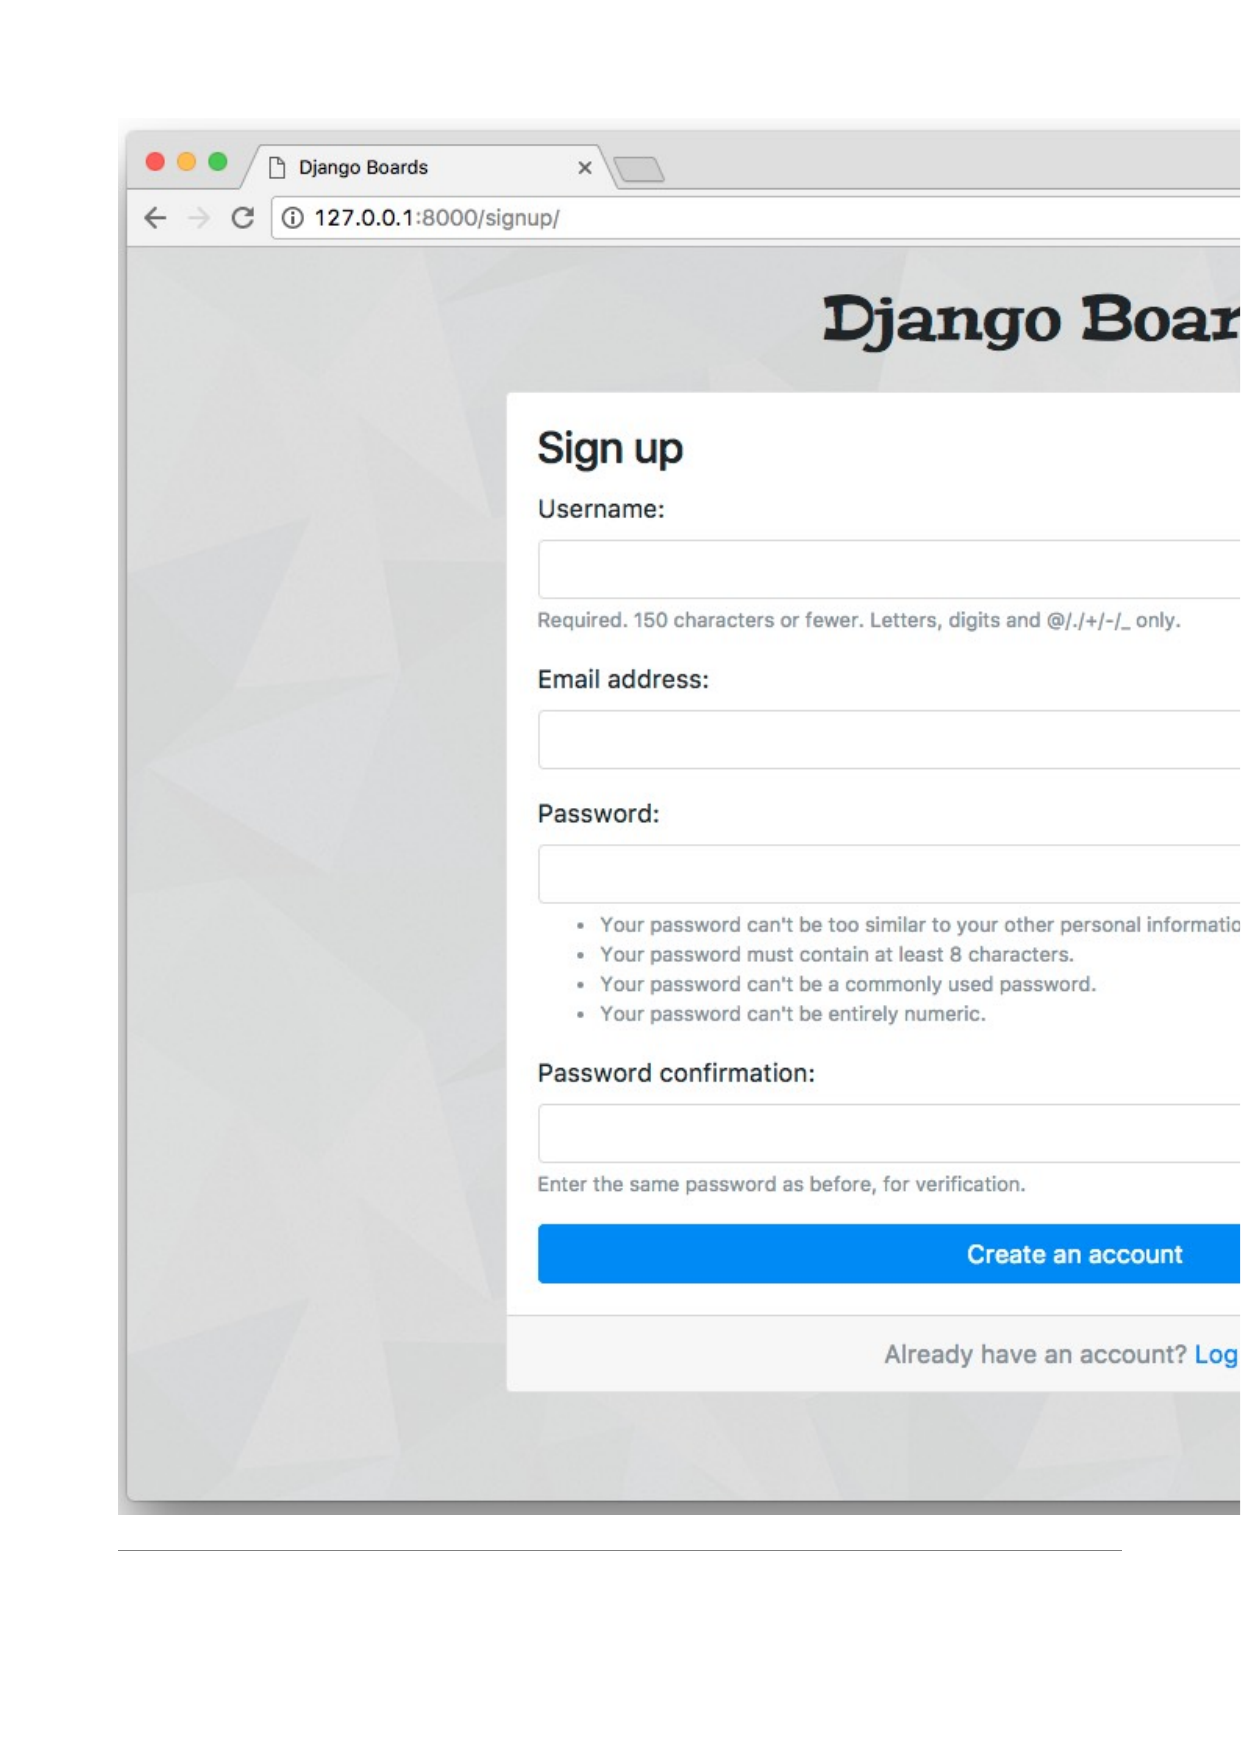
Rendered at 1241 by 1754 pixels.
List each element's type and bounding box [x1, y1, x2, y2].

picture [118, 118, 1241, 1515]
